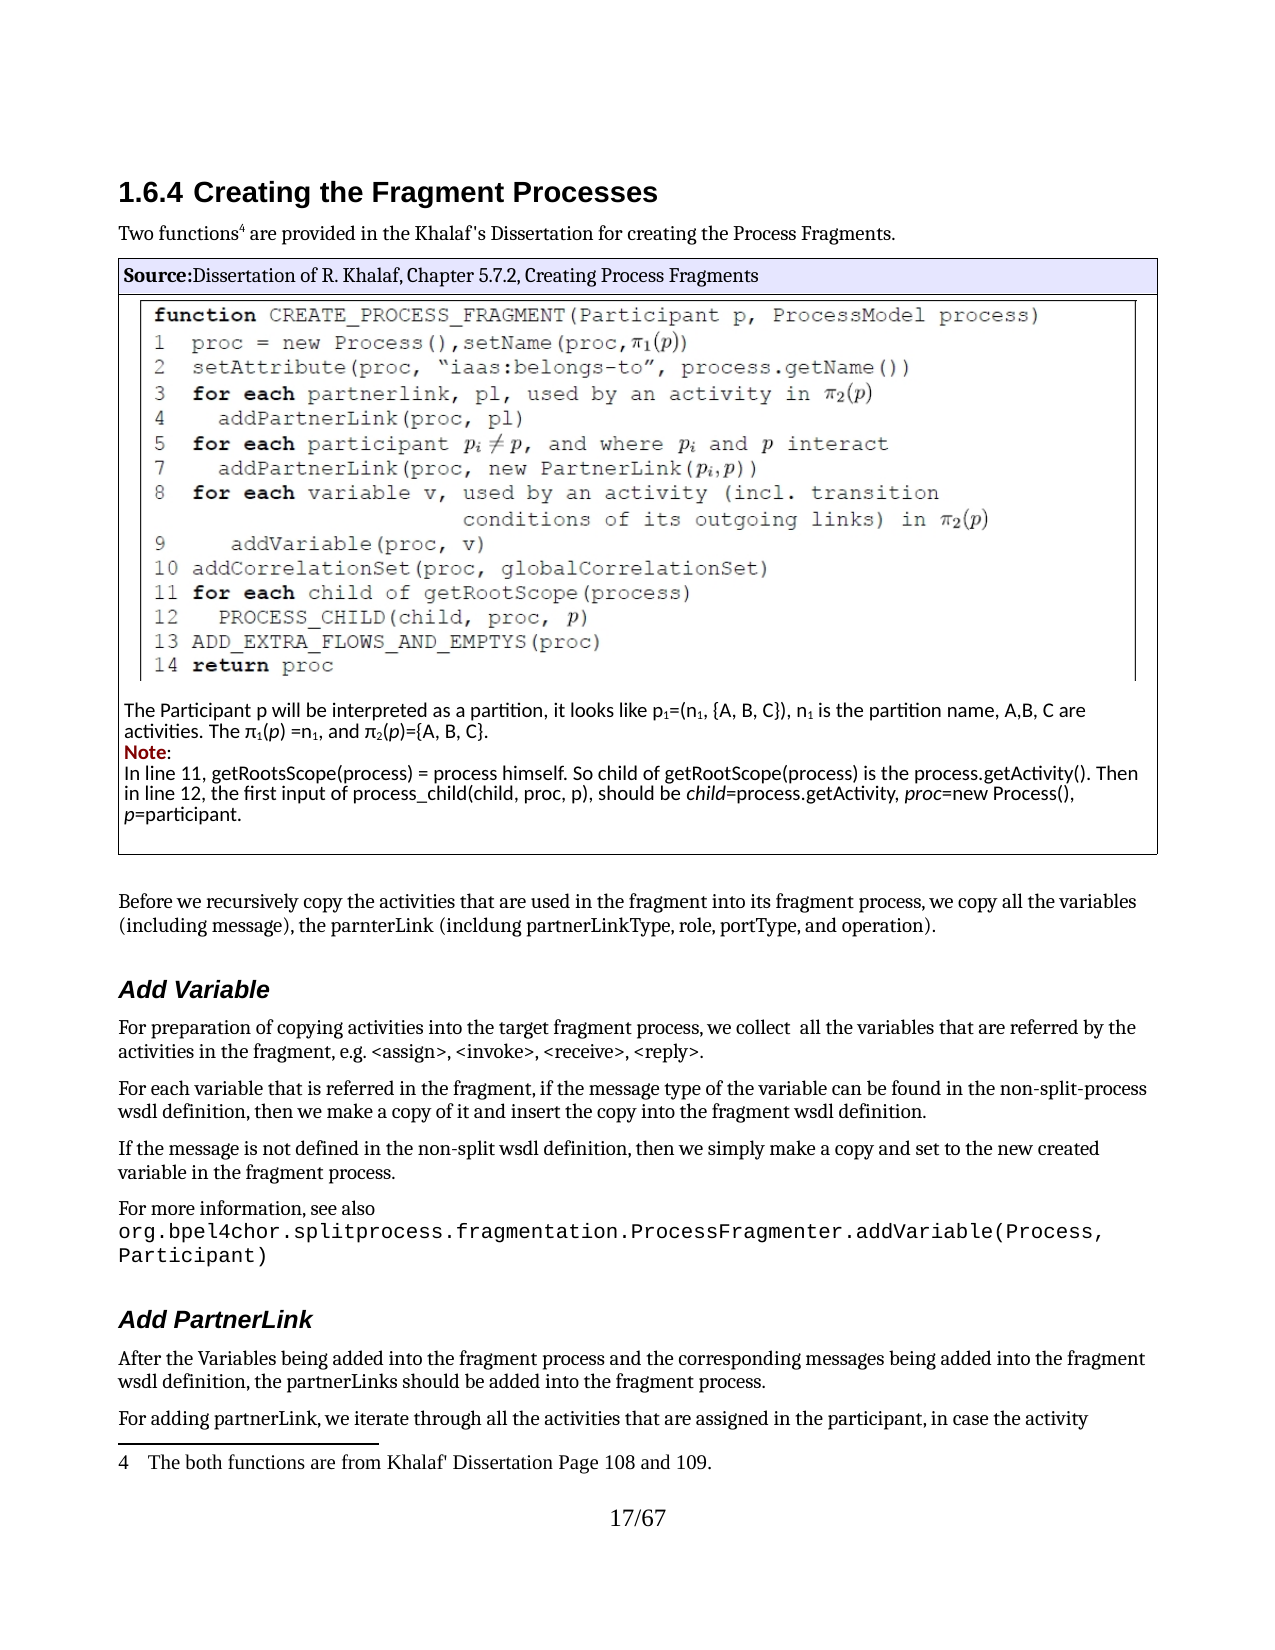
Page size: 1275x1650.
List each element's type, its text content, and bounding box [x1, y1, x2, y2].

subtitle Add PartnerLink [118, 1306, 1157, 1334]
text For adding partnerLink, we iterate through all the activities that are assigned in the participant, in case the activity [118, 1407, 1157, 1431]
subtitle Add Variable [118, 975, 1157, 1003]
text Before we recursively copy the activities that are used in the fragment into its fragment process, we copy all the variables (including message), the parnterLink (incldung partnerLinkType, role, portType, and operation). [118, 890, 1157, 938]
subtitle Creating the Fragment Processes [118, 176, 1157, 209]
table_header Source:Dissertation of R. Khalaf, Chapter 5.7.2, Creating Process Fragments [119, 259, 1157, 293]
text For each variable that is referred in the fragment, if the message type of the variable can be found in the non-split-process wsdl definition, then we make a copy of it and insert the copy into the fragment wsdl definition. [118, 1076, 1157, 1124]
text For preparation of copying activities into the target fragment process, we collect all the variables that are referred by the activities in the fragment, e.g. <assign>, <invoke>, <receive>, <reply>. [118, 1016, 1157, 1064]
text For more information, see also org.bpel4chor.splitprocess.fragmentation.ProcessFragmenter.addVariable(Process, Participant) [118, 1197, 1157, 1268]
text After the Variables being added into the fragment process and the corresponding messages being added into the fragment wsdl definition, the partnerLinks should be added into the fragment process. [118, 1346, 1157, 1394]
text Two functions are provided in the Khalaf's Dissertation for creating the Process Fragments. [118, 221, 1157, 245]
text The both functions are from Khalaf' Dissertation Page 108 and 109. [118, 1451, 1157, 1474]
picture [138, 299, 1137, 681]
table_cell The Participant p will be interpreted as a partition, it looks like p1=(n1, {A, B, C}), n1 is the partition name, A,B, C are activities. The π1(p) =n1, and π2(p)={A, B, C}. Note: In line 11, getRootsScope(process) = process himself. So child of getRootScope(process) is the process.getActivity(). Then in line 12, the first input of process_child(child, proc, p), should be child=process.getActivity, proc=new Process(), p=participant. [119, 295, 1157, 853]
text If the message is not defined in the non-split wsdl definition, then we simply make a copy and set to the new created variable in the fragment process. [118, 1137, 1157, 1184]
